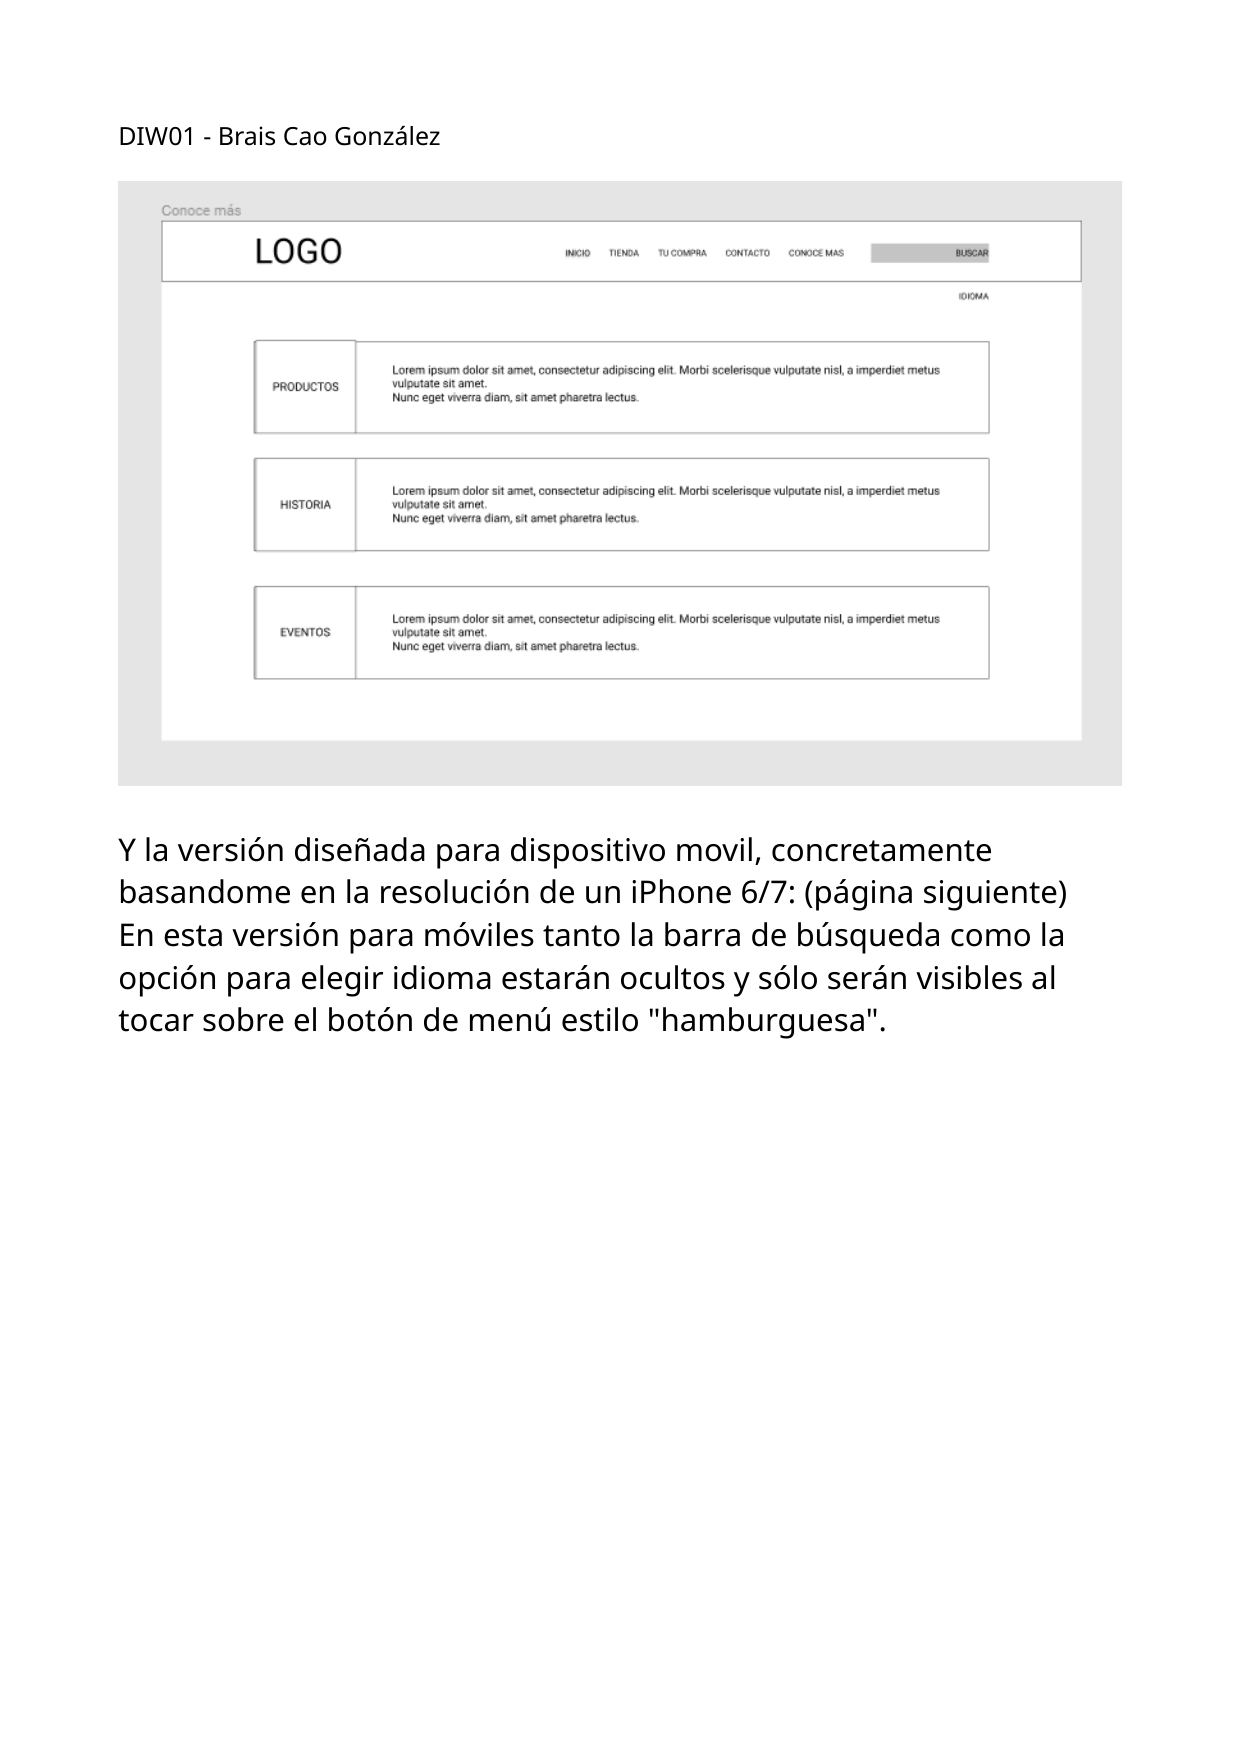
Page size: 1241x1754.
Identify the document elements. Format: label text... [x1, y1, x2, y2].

text Y la versión diseñada para dispositivo movil, concretamente basandome en la resolución de un iPhone 6/7: (página siguiente) [118, 828, 1122, 913]
picture [118, 181, 1123, 786]
text En esta versión para móviles tanto la barra de búsqueda como la opción para elegir idioma estarán ocultos y sólo serán visibles al tocar sobre el botón de menú estilo "hamburguesa". [118, 913, 1122, 1041]
